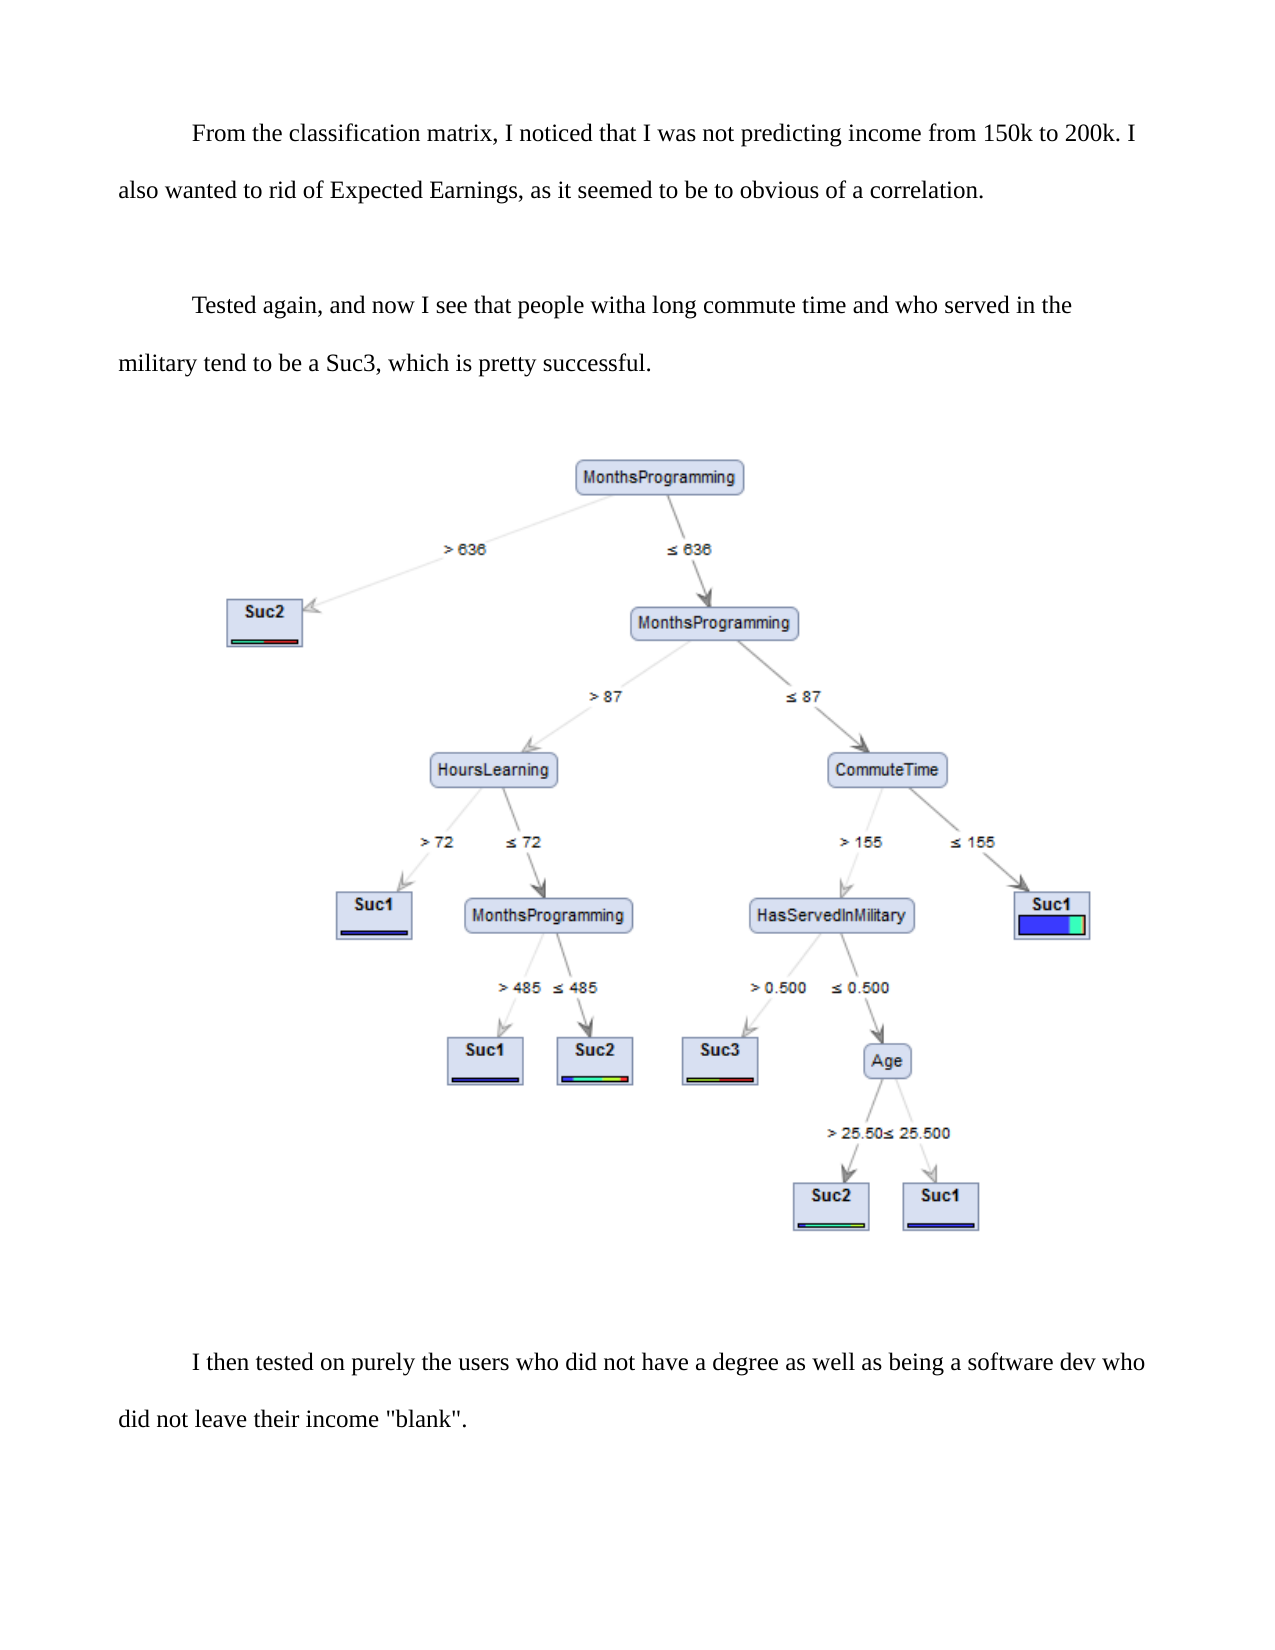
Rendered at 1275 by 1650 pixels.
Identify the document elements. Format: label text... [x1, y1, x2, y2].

text I then tested on purely the users who did not have a degree as well as being a software dev who did not leave their income "blank". [118, 1347, 1157, 1433]
text Tested again, and now I see that people witha long commute time and who served in the military tend to be a Suc3, which is pretty successful. [118, 291, 1157, 377]
picture [164, 405, 1111, 1261]
text From the classification matrix, I noticed that I was not predicting income from 150k to 200k. I also wanted to rid of Expected Earnings, as it seemed to be to obvious of a correlation. [118, 118, 1157, 204]
